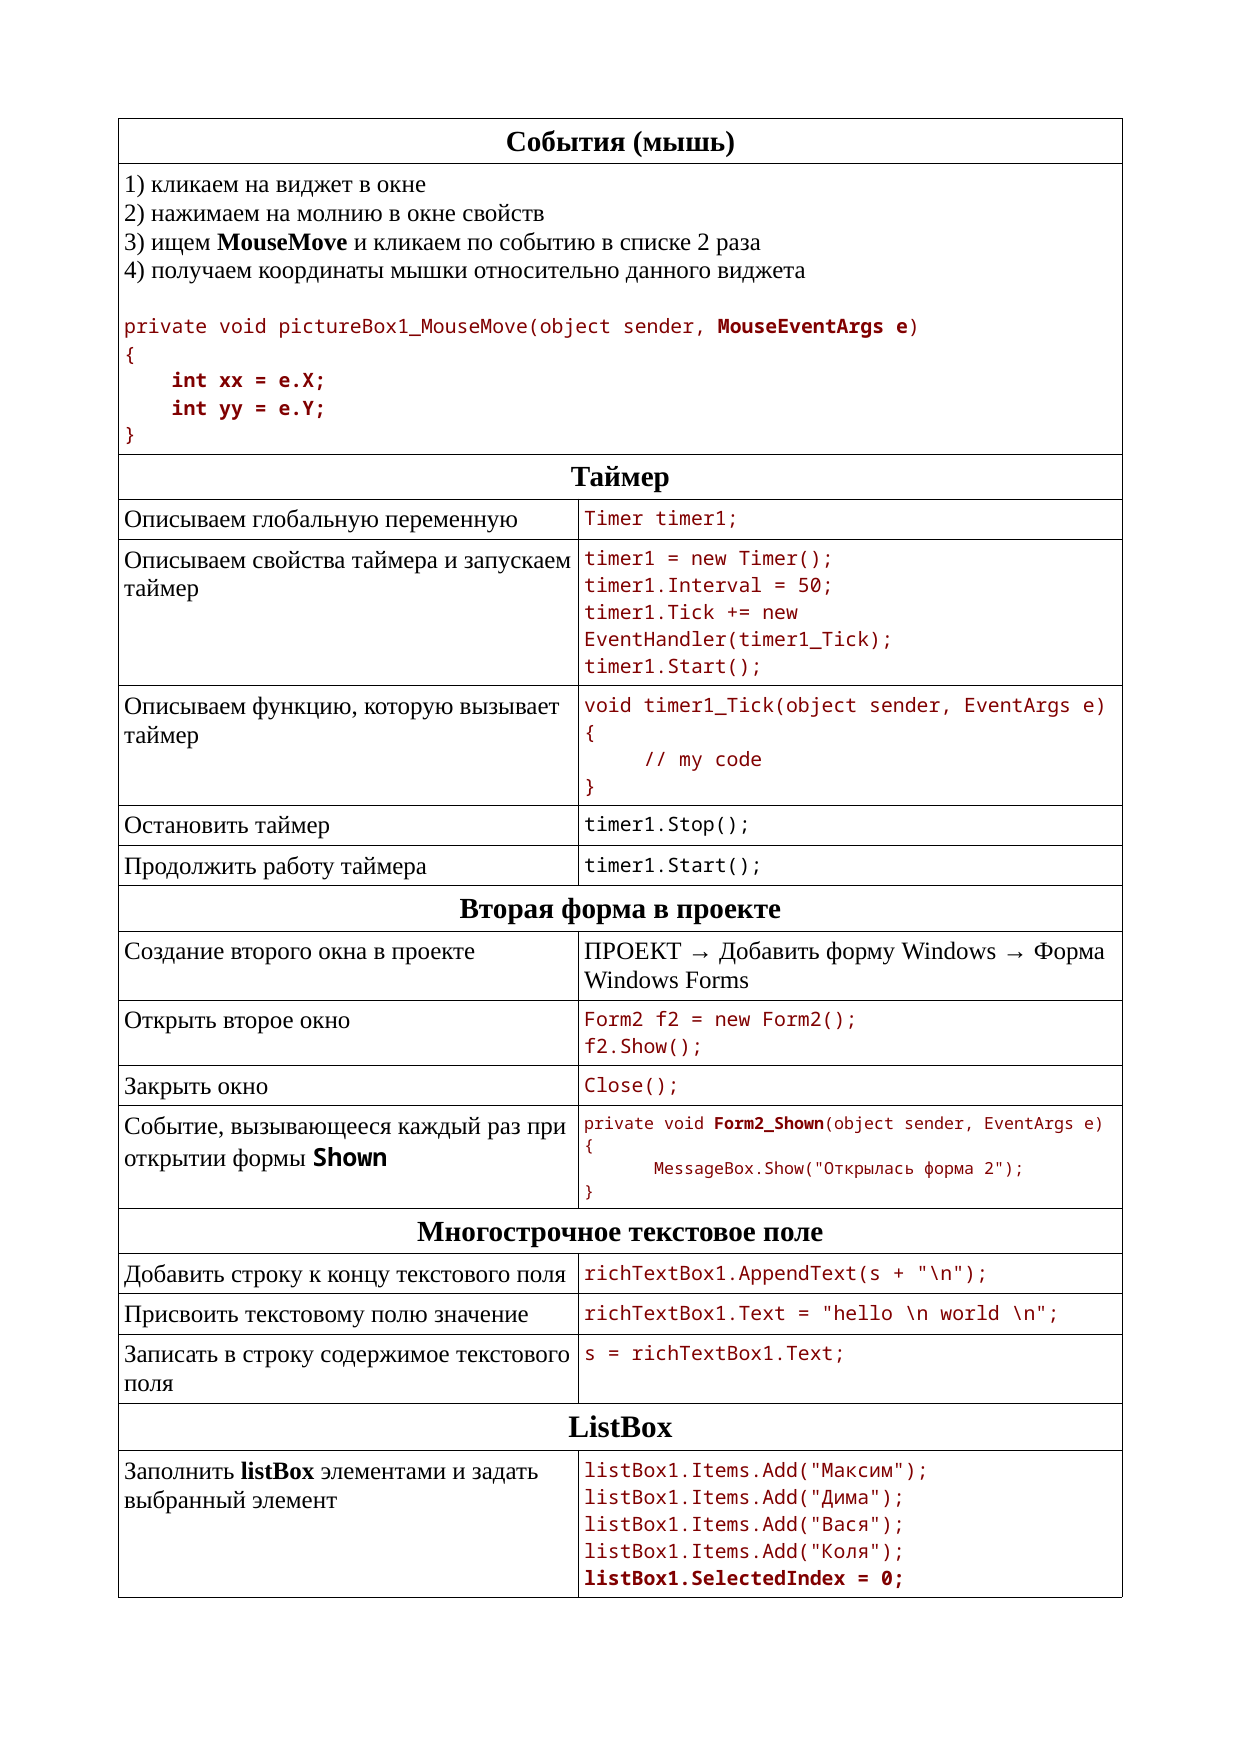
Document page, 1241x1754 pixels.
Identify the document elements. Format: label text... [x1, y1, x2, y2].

table_cell listBox1.Items.Add("Максим"); listBox1.Items.Add("Дима"); listBox1.Items.Add("Вася"); listBox1.Items.Add("Коля"); listBox1.SelectedIndex = 0; [579, 1451, 1122, 1597]
table_cell Вторая форма в проекте [119, 886, 1122, 931]
table_cell 1) кликаем на виджет в окне 2) нажимаем на молнию в окне свойств 3) ищем MouseMove и кликаем по событию в списке 2 раза 4) получаем координаты мышки относительно данного виджета private void pictureBox1_MouseMove(object sender, MouseEventArgs e) { int xx = e.X; int yy = e.Y; } [119, 164, 1122, 453]
table_cell timer1 = new Timer(); timer1.Interval = 50; timer1.Tick += new EventHandler(timer1_Tick); timer1.Start(); [579, 540, 1122, 685]
table_cell richTextBox1.Text = "hello \n world \n"; [579, 1294, 1122, 1333]
table_cell Создание второго окна в проекте [119, 932, 578, 999]
table_cell Заполнить listBox элементами и задать выбранный элемент [119, 1451, 578, 1597]
table_cell private void Form2_Shown(object sender, EventArgs e) { MessageBox.Show("Открылась форма 2"); } [579, 1106, 1122, 1208]
table_cell ListBox [119, 1404, 1122, 1450]
table_cell Описываем глобальную переменную [119, 500, 578, 539]
table_cell Close(); [579, 1066, 1122, 1105]
table_cell Timer timer1; [579, 500, 1122, 539]
table_cell Добавить строку к концу текстового поля [119, 1254, 578, 1293]
table_cell Закрыть окно [119, 1066, 578, 1105]
table_cell Описываем свойства таймера и запускаем таймер [119, 540, 578, 685]
table_cell timer1.Start(); [579, 846, 1122, 885]
table_cell Описываем функцию, которую вызывает таймер [119, 686, 578, 805]
table_cell Событие, вызывающееся каждый раз при открытии формы Shown [119, 1106, 578, 1208]
table_cell Многострочное текстовое поле [119, 1209, 1122, 1253]
table_cell s = richTextBox1.Text; [579, 1335, 1122, 1403]
table_cell ПРОЕКТ → Добавить форму Windows → Форма Windows Forms [579, 932, 1122, 999]
table_cell Записать в строку содержимое текстового поля [119, 1335, 578, 1403]
table_cell void timer1_Tick(object sender, EventArgs e) { // my code } [579, 686, 1122, 805]
table_cell Остановить таймер [119, 806, 578, 845]
table_cell Продолжить работу таймера [119, 846, 578, 885]
table_cell Таймер [119, 455, 1122, 498]
table_cell События (мышь) [119, 119, 1122, 163]
table_cell timer1.Stop(); [579, 806, 1122, 845]
table_cell Присвоить текстовому полю значение [119, 1294, 578, 1333]
table_cell Открыть второе окно [119, 1001, 578, 1065]
table_cell richTextBox1.AppendText(s + "\n"); [579, 1254, 1122, 1293]
table_cell Form2 f2 = new Form2(); f2.Show(); [579, 1001, 1122, 1065]
